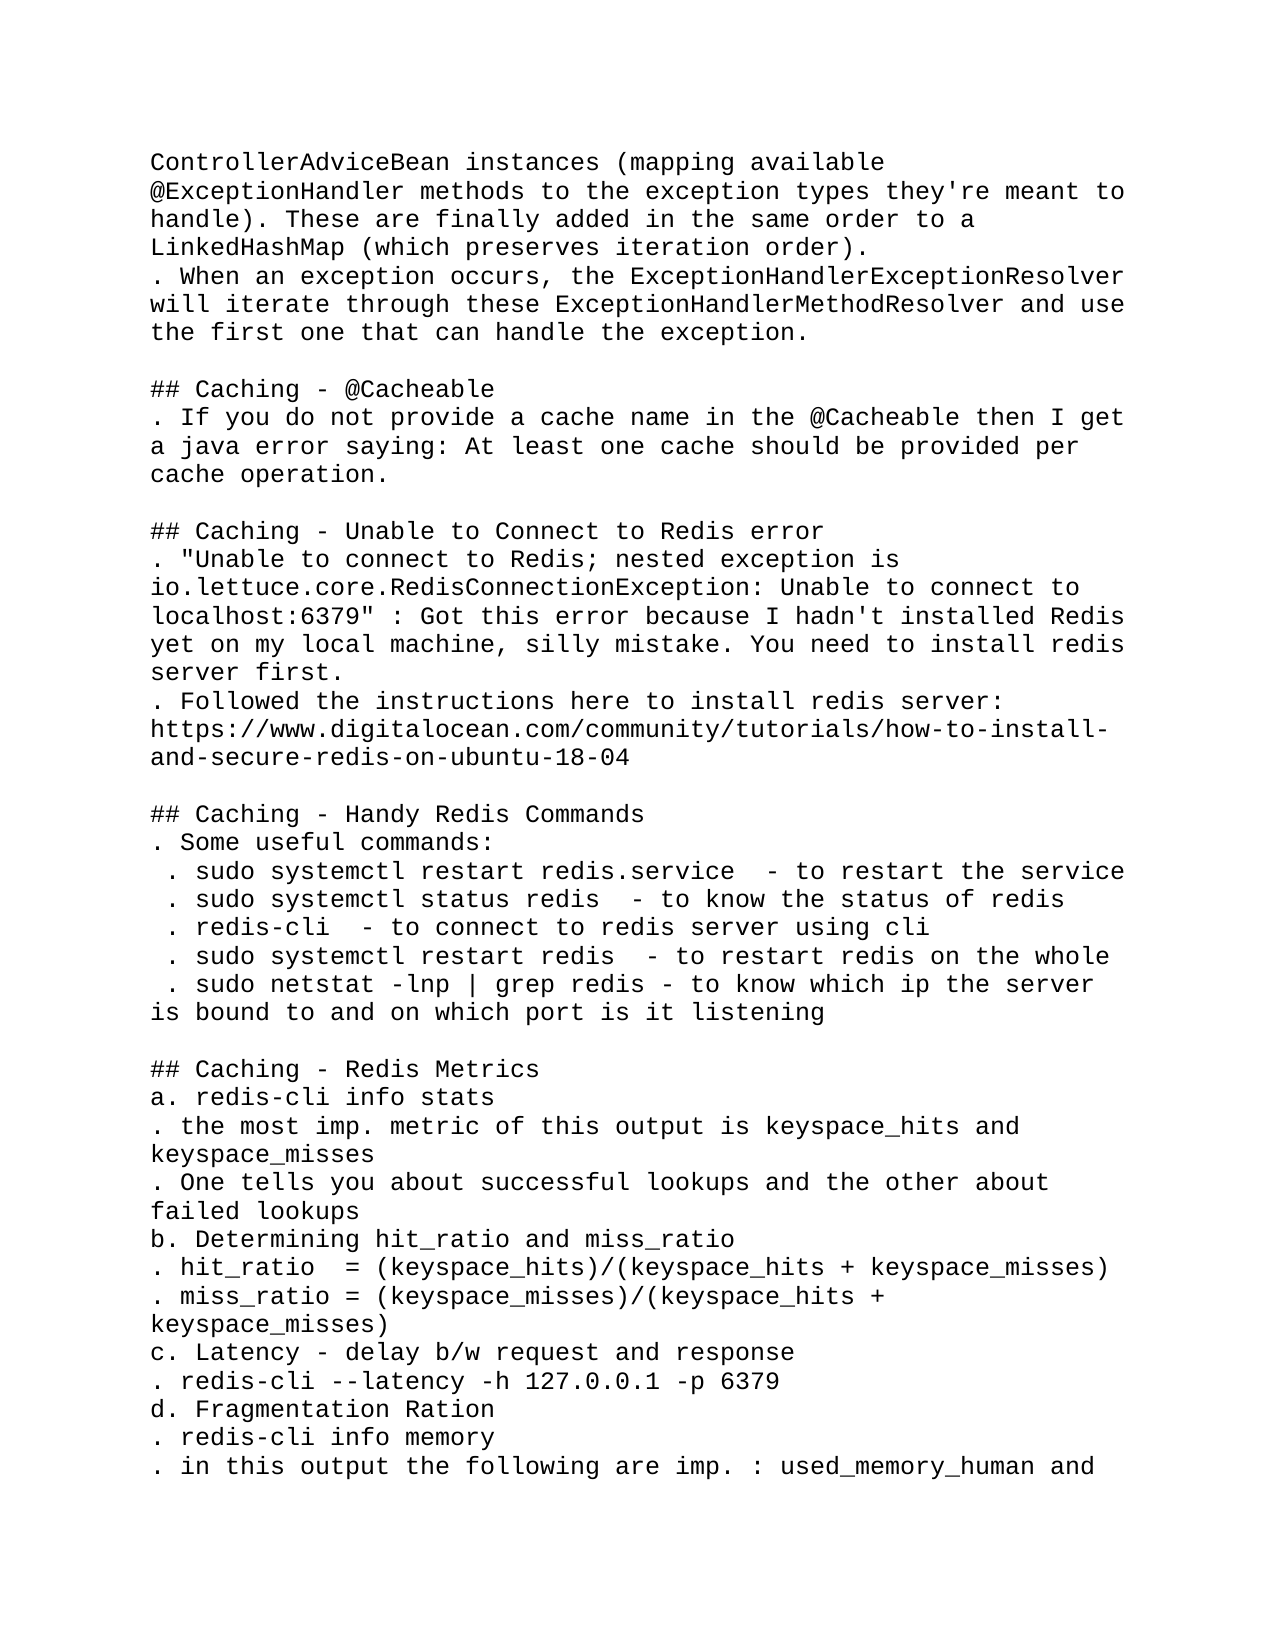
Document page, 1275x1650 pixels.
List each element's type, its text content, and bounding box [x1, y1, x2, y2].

text ## Caching - Handy Redis Commands [150, 802, 1125, 830]
text . sudo systemctl restart redis.service - to restart the service [150, 858, 1125, 887]
text ## Caching - Unable to Connect to Redis error [150, 518, 1125, 547]
text . hit_ratio = (keyspace_hits)/(keyspace_hits + keyspace_misses) [150, 1255, 1125, 1283]
text d. Fragmentation Ration [150, 1397, 1125, 1425]
text . Some useful commands: [150, 830, 1125, 858]
text . If you do not provide a cache name in the @Cacheable then I get a java error saying: At least one cache should be provided per cache operation. [150, 405, 1125, 490]
text c. Latency - delay b/w request and response [150, 1340, 1125, 1368]
text . redis-cli info memory [150, 1425, 1125, 1453]
text . redis-cli - to connect to redis server using cli [150, 915, 1125, 943]
text . miss_ratio = (keyspace_misses)/(keyspace_hits + keyspace_misses) [150, 1283, 1125, 1340]
text . "Unable to connect to Redis; nested exception is io.lettuce.core.RedisConnectionException: Unable to connect to localhost:6379" : Got this error because I hadn't installed Redis yet on my local machine, silly mistake. You need to install redis server first. [150, 547, 1125, 688]
text . sudo netstat -lnp | grep redis - to know which ip the server is bound to and on which port is it listening [150, 972, 1125, 1028]
text ## Caching - @Cacheable [150, 377, 1125, 405]
text ControllerAdviceBean instances (mapping available @ExceptionHandler methods to the exception types they're meant to handle). These are finally added in the same order to a LinkedHashMap (which preserves iteration order). [150, 150, 1125, 263]
text ## Caching - Redis Metrics [150, 1057, 1125, 1085]
text . When an exception occurs, the ExceptionHandlerExceptionResolver will iterate through these ExceptionHandlerMethodResolver and use the first one that can handle the exception. [150, 263, 1125, 348]
text . sudo systemctl status redis - to know the status of redis [150, 887, 1125, 915]
text . sudo systemctl restart redis - to restart redis on the whole [150, 943, 1125, 972]
text b. Determining hit_ratio and miss_ratio [150, 1227, 1125, 1255]
text a. redis-cli info stats [150, 1085, 1125, 1113]
text . redis-cli --latency -h 127.0.0.1 -p 6379 [150, 1368, 1125, 1397]
text . the most imp. metric of this output is keyspace_hits and keyspace_misses [150, 1113, 1125, 1170]
text . Followed the instructions here to install redis server: https://www.digitalocean.com/community/tutorials/how-to-install-and-secure-redis-on-ubuntu-18-04 [150, 688, 1125, 773]
text . One tells you about successful lookups and the other about failed lookups [150, 1170, 1125, 1227]
text . in this output the following are imp. : used_memory_human and [150, 1453, 1125, 1482]
